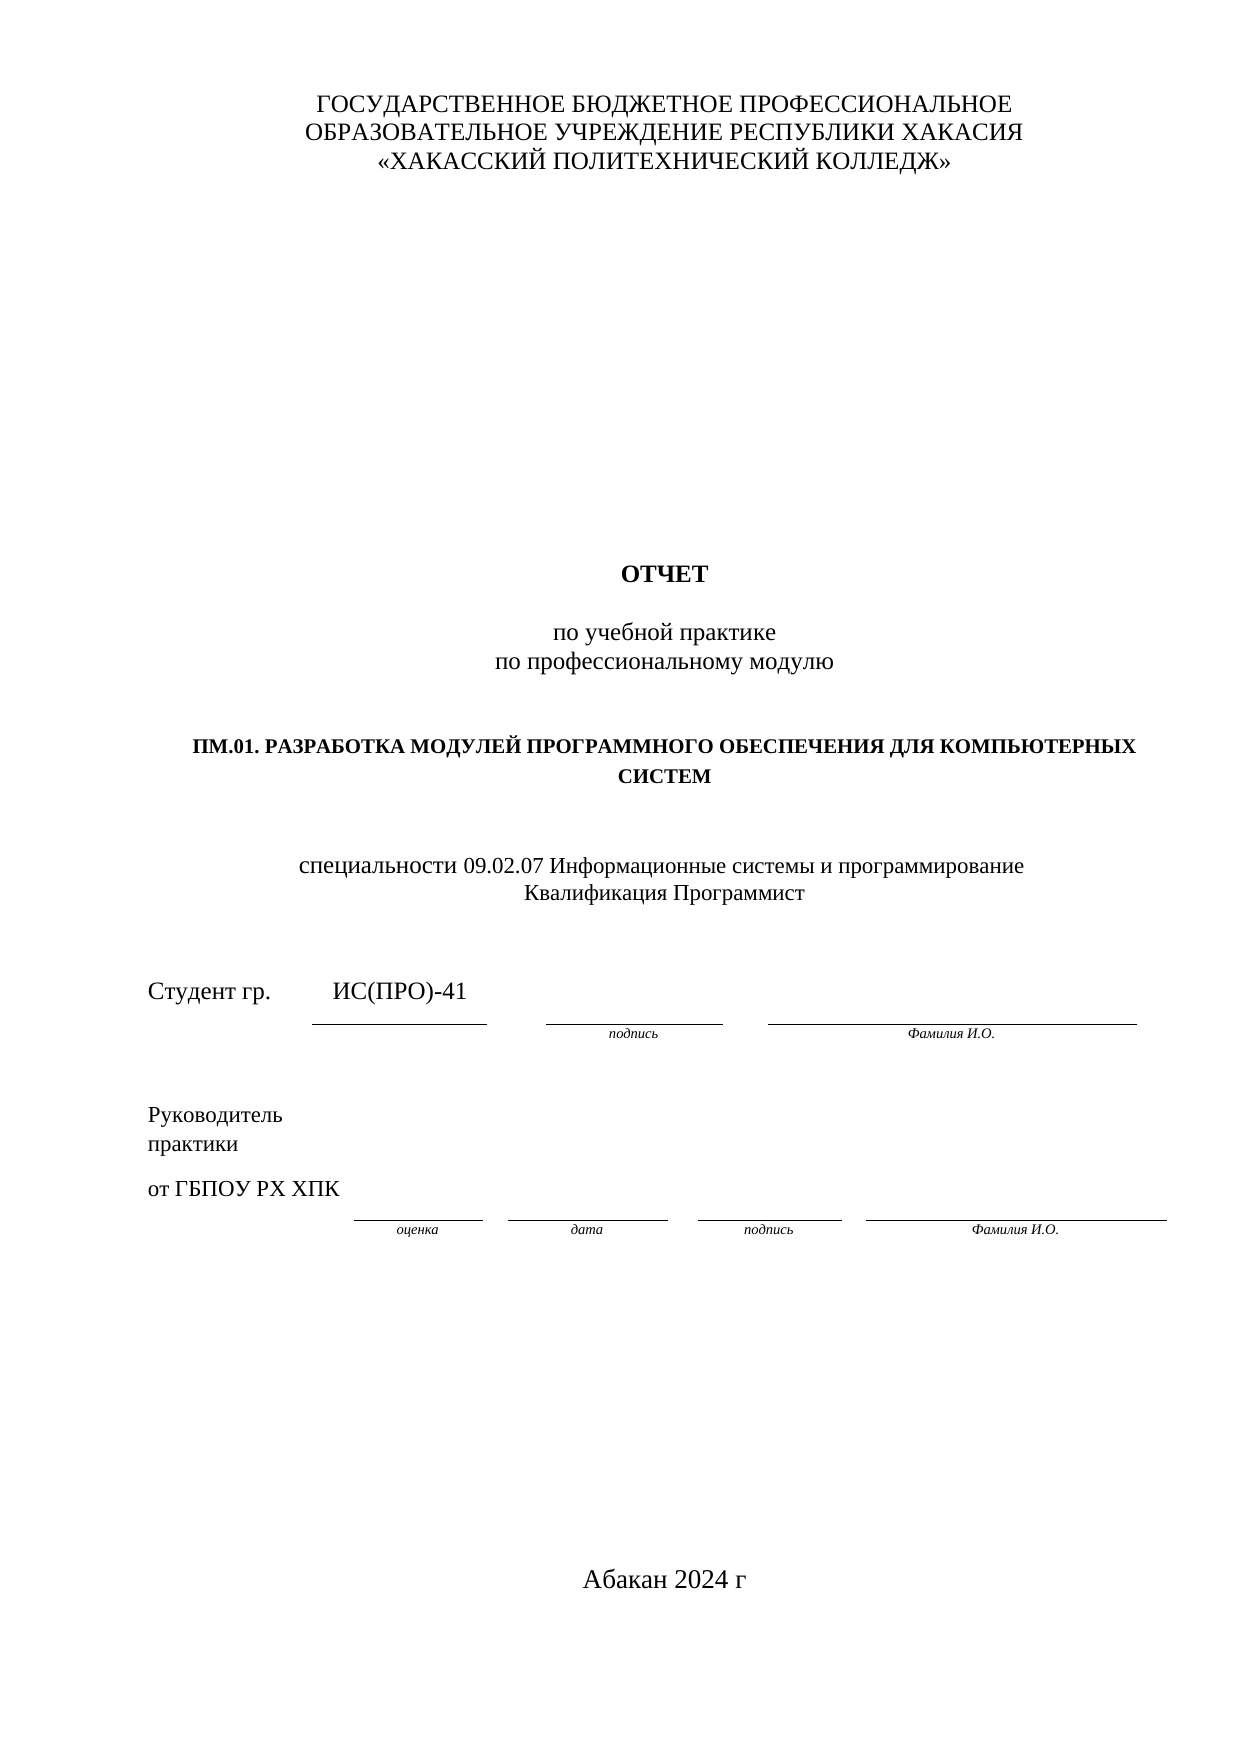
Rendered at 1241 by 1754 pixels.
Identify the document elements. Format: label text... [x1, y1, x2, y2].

table_cell Фамилия И.О. [768, 1025, 1137, 1072]
text Абакан 2024 г [148, 1563, 1181, 1594]
table_cell [312, 1025, 487, 1072]
table_header [487, 976, 546, 1024]
table_cell [668, 1220, 698, 1268]
table_header [668, 1101, 698, 1220]
table_cell дата [508, 1221, 668, 1268]
table_header [866, 1101, 1167, 1220]
table_header [842, 1101, 866, 1220]
text ПМ.01. РАЗРАБОТКА МОДУЛЕЙ ПРОГРАММНОГО ОБЕСПЕЧЕНИЯ ДЛЯ КОМПЬЮТЕРНЫХ СИСТЕМ [148, 733, 1181, 789]
table_cell [723, 1024, 768, 1072]
table_cell [483, 1220, 508, 1268]
text ГОСУДАРСТВЕННОЕ БЮДЖЕТНОЕ ПРОФЕССИОНАЛЬНОЕ ОБРАЗОВАТЕЛЬНОЕ УЧРЕЖДЕНИЕ РЕСПУБЛИКИ ХАКАСИЯ «ХАКАССКИЙ ПОЛИТЕХНИЧЕСКИЙ КОЛЛЕДЖ» [148, 89, 1181, 175]
text ОТЧЕТ [148, 559, 1181, 587]
table_header ИС(ПРО)-41 [312, 976, 487, 1024]
table_cell оценка [354, 1221, 483, 1268]
table_header [483, 1101, 508, 1220]
table_cell [136, 1024, 312, 1072]
table_cell [842, 1220, 866, 1268]
table_header [698, 1101, 842, 1220]
table_header [546, 976, 722, 1024]
text по учебной практике по профессиональному модулю [148, 617, 1181, 674]
table_cell [136, 1220, 354, 1268]
table_header [723, 976, 768, 1024]
text специальности 09.02.07 Информационные системы и программирование Квалификация Программист [148, 850, 1181, 905]
table_cell подпись [698, 1221, 842, 1268]
table_cell подпись [546, 1025, 722, 1072]
table_header [354, 1101, 483, 1220]
table_cell Фамилия И.О. [866, 1221, 1167, 1268]
table_header [768, 976, 1137, 1024]
table_header Руководитель практики от ГБПОУ РХ ХПК [136, 1101, 354, 1220]
table_header Студент гр. [136, 976, 312, 1024]
table_header [508, 1101, 668, 1220]
table_cell [487, 1024, 546, 1072]
